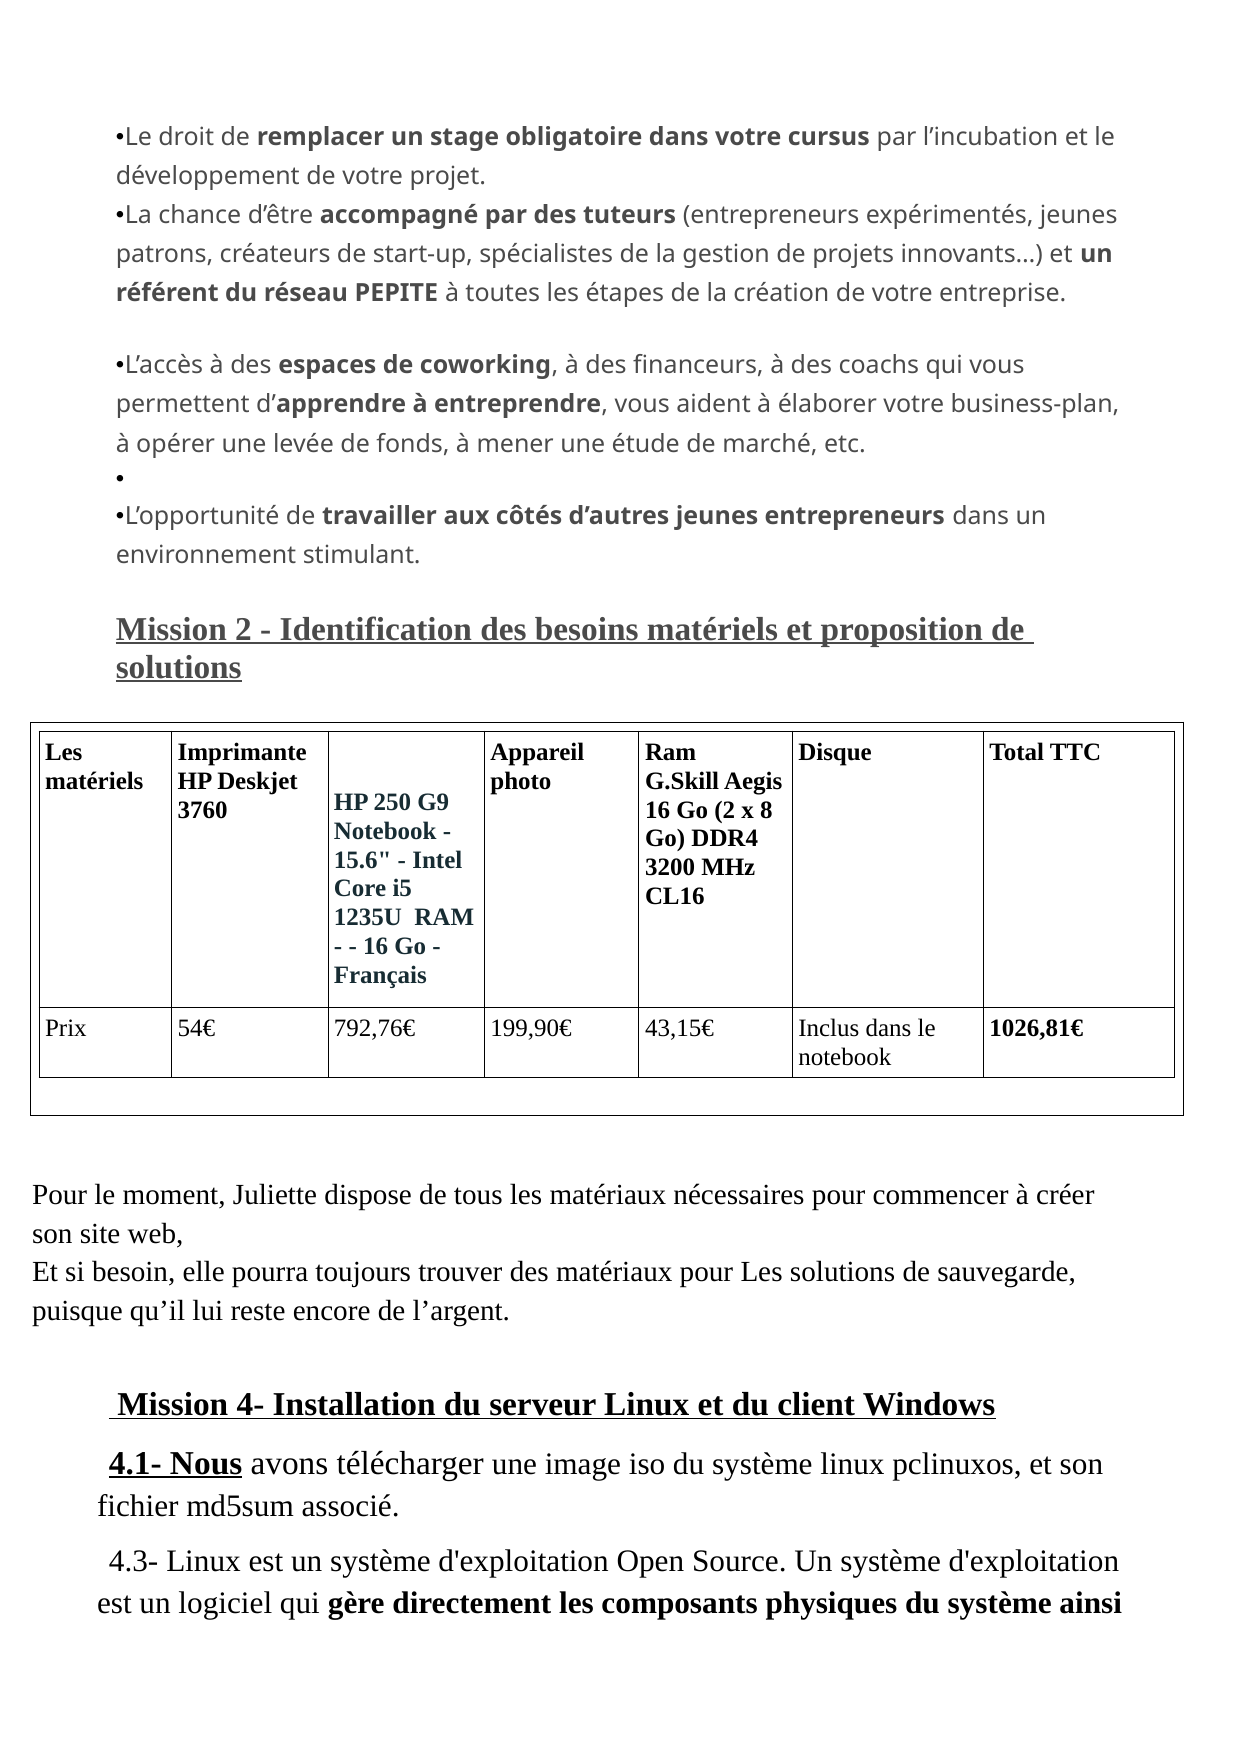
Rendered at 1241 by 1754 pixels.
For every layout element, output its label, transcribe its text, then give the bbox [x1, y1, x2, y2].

table_header Ram G.Skill Aegis 16 Go (2 x 8 Go) DDR4 3200 MHz CL16 [639, 732, 792, 1007]
list Le droit de remplacer un stage obligatoire dans votre cursus par l’incubation et le développement de votre projet. [116, 118, 1123, 191]
table_cell Inclus dans le notebook [793, 1008, 983, 1077]
text Mission 4- Installation du serveur Linux et du client Windows [97, 1384, 1123, 1423]
table_header Appareil photo [485, 732, 638, 1007]
text Pour le moment, Juliette dispose de tous les matériaux nécessaires pour commencer à créer son site web, [32, 1177, 1123, 1249]
text Et si besoin, elle pourra toujours trouver des matériaux pour Les solutions de sauvegarde, puisque qu’il lui reste encore de l’argent. [32, 1254, 1123, 1326]
list La chance d’être accompagné par des tuteurs (entrepreneurs expérimentés, jeunes patrons, créateurs de start-up, spécialistes de la gestion de projets innovants…) et un référent du réseau PEPITE à toutes les étapes de la création de votre entreprise. [116, 196, 1123, 309]
list L’opportunité de travailler aux côtés d’autres jeunes entrepreneurs dans un environnement stimulant. [116, 497, 1123, 571]
table_header Disque [793, 732, 983, 1007]
table_cell 43,15€ [639, 1008, 792, 1077]
subtitle Mission 2 - Identification des besoins matériels et proposition de solutions [116, 609, 1123, 686]
table_cell 54€ [172, 1008, 328, 1077]
list L’accès à des espaces de coworking, à des financeurs, à des coachs qui vous permettent d’apprendre à entreprendre, vous aident à élaborer votre business-plan, à opérer une levée de fonds, à mener une étude de marché, etc. [116, 347, 1123, 459]
table_header Les matériels [40, 732, 171, 1007]
table_header HP 250 G9 Notebook - 15.6" - Intel Core i5 1235U RAM - - 16 Go - Français [329, 732, 484, 1007]
table_cell 1026,81€ [984, 1008, 1174, 1077]
table_header Total TTC [984, 732, 1174, 1007]
table_cell 199,90€ [485, 1008, 638, 1077]
table_cell Prix [40, 1008, 171, 1077]
text 4.1- Nous avons télécharger une image iso du système linux pclinuxos, et son fichier md5sum associé. [97, 1443, 1123, 1523]
table_cell 792,76€ [329, 1008, 484, 1077]
table_header Imprimante HP Deskjet 3760 [172, 732, 328, 1007]
text 4.3- Linux est un système d'exploitation Open Source. Un système d'exploitation est un logiciel qui gère directement les composants physiques du système ainsi [97, 1543, 1123, 1620]
